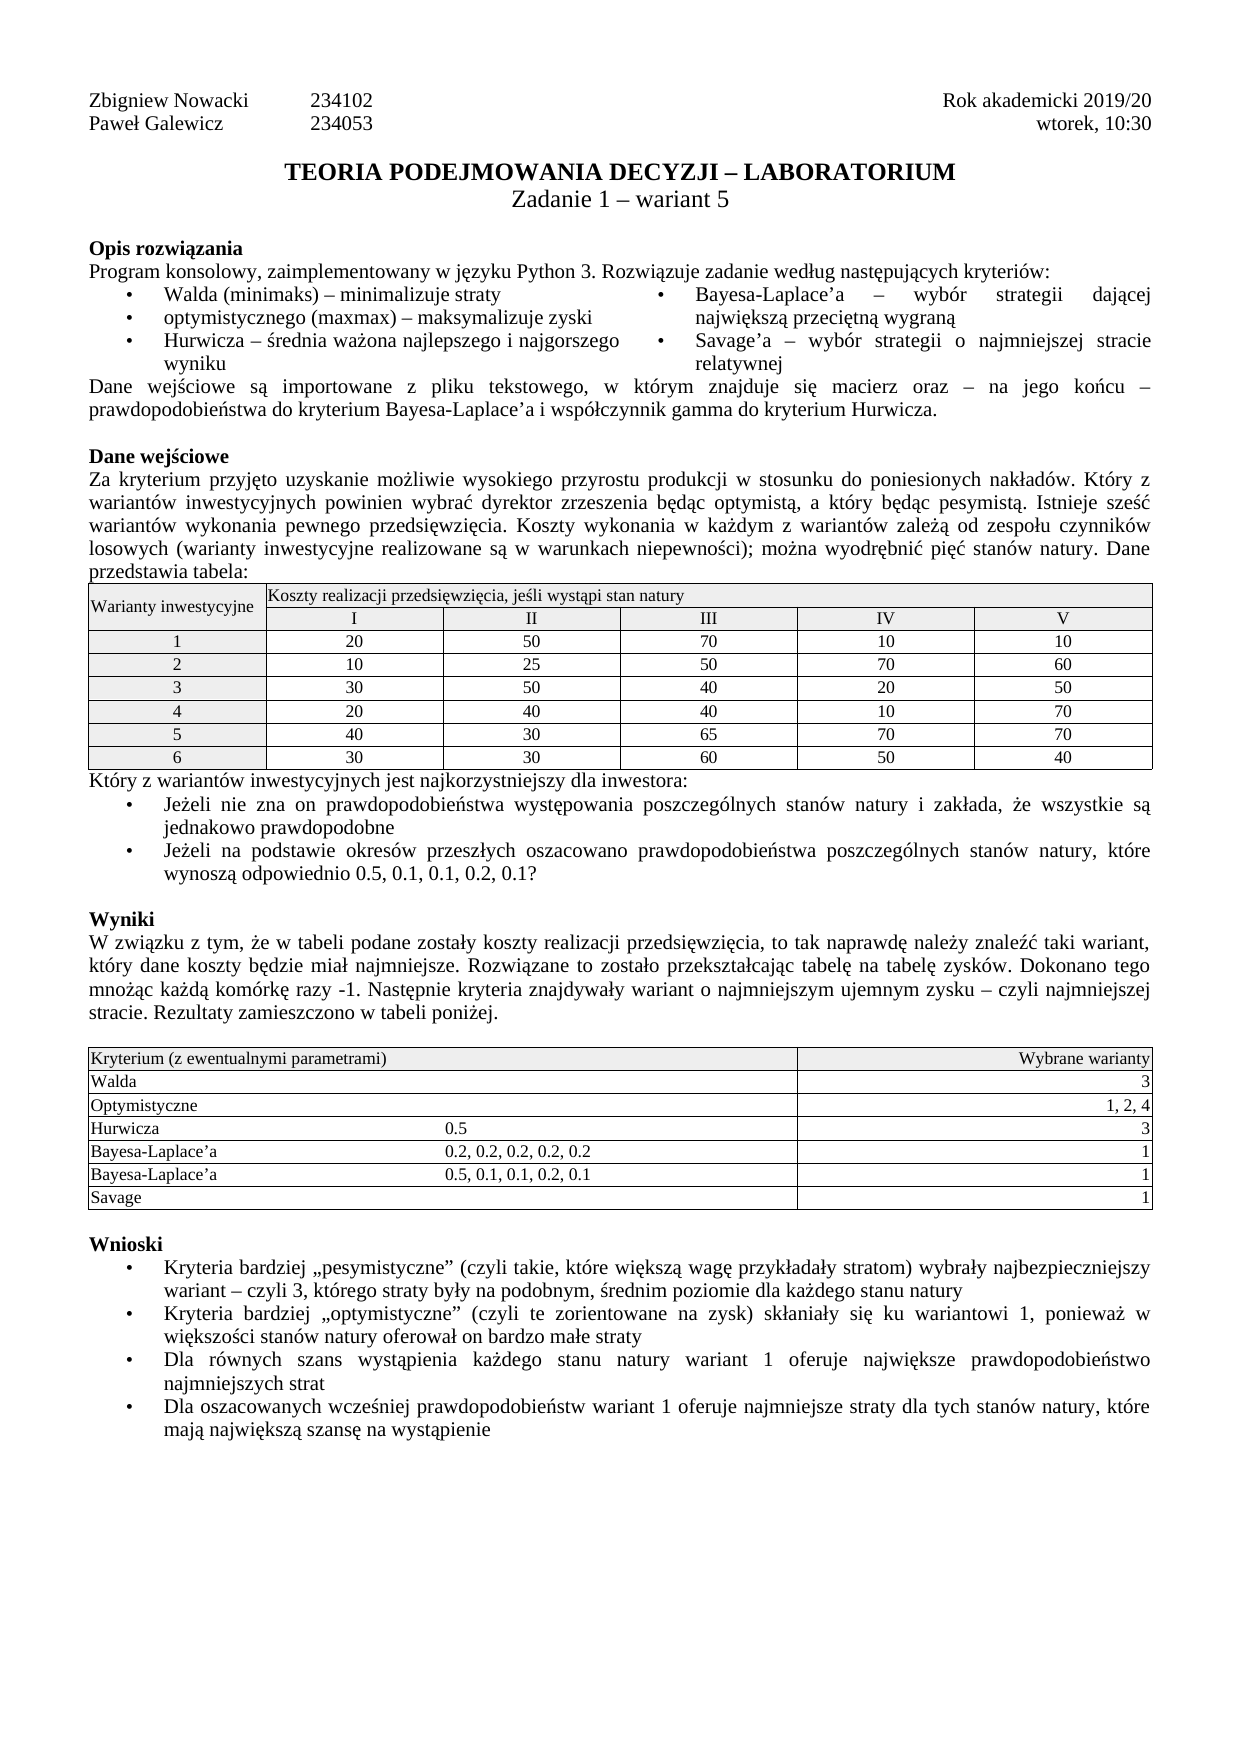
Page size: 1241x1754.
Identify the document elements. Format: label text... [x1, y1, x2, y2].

table_cell 20 [798, 677, 974, 699]
table_cell Optymistyczne [89, 1094, 797, 1116]
table_cell 20 [267, 631, 443, 653]
table_cell 30 [267, 747, 443, 769]
table_cell 20 [267, 701, 443, 723]
table_header Zbigniew Nowacki 234102 Paweł Galewicz 234053 [89, 89, 620, 135]
table_cell 3 [798, 1071, 1152, 1093]
table_cell 50 [621, 654, 797, 676]
text TEORIA PODEJMOWANIA DECYZJI – LABORATORIUM [88, 158, 1152, 186]
table_cell Bayesa-Laplace’a [89, 1164, 443, 1186]
table_cell II [444, 608, 620, 630]
table_cell I [267, 608, 443, 630]
table_cell Savage [89, 1187, 797, 1209]
table_cell V [975, 608, 1152, 630]
table_cell 3 [89, 677, 266, 699]
table_cell 1 [89, 631, 266, 653]
list Jeżeli na podstawie okresów przeszłych oszacowano prawdopodobieństwa poszczególnych stanów natury, które wynoszą odpowiednio 0.5, 0.1, 0.1, 0.2, 0.1? [126, 839, 1152, 885]
list Walda (minimaks) – minimalizuje straty [126, 283, 620, 306]
table_cell 65 [621, 724, 797, 746]
table_cell 0.5 [443, 1117, 797, 1140]
table_cell 70 [975, 724, 1152, 746]
table_cell 5 [89, 724, 266, 746]
list Kryteria bardziej „pesymistyczne” (czyli takie, które większą wagę przykładały stratom) wybrały najbezpieczniejszy wariant – czyli 3, którego straty były na podobnym, średnim poziomie dla każdego stanu natury [126, 1256, 1152, 1302]
text Dane wejściowe [88, 444, 1152, 468]
list Dla równych szans wystąpienia każdego stanu natury wariant 1 oferuje największe prawdopodobieństwo najmniejszych strat [126, 1348, 1152, 1394]
text Który z wariantów inwestycyjnych jest najkorzystniejszy dla inwestora: [88, 770, 1152, 792]
table_cell 1 [798, 1164, 1152, 1186]
table_cell 2 [89, 654, 266, 676]
table_cell 70 [798, 654, 974, 676]
text W związku z tym, że w tabeli podane zostały koszty realizacji przedsięwzięcia, to tak naprawdę należy znaleźć taki wariant, który dane koszty będzie miał najmniejsze. Rozwiązane to zostało przekształcając tabelę na tabelę zysków. Dokonano tego mnożąc każdą komórkę razy -1. Następnie kryteria znajdywały wariant o najmniejszym ujemnym zysku – czyli najmniejszej stracie. Rezultaty zamieszczono w tabeli poniżej. [88, 931, 1152, 1024]
table_header Warianty inwestycyjne [89, 584, 266, 630]
text Opis rozwiązania [88, 236, 1152, 259]
table_cell 25 [444, 654, 620, 676]
table_header Koszty realizacji przedsięwzięcia, jeśli wystąpi stan natury [267, 584, 1152, 607]
table_cell 1 [798, 1187, 1152, 1209]
table_cell 30 [444, 747, 620, 769]
list Hurwicza – średnia ważona najlepszego i najgorszego wyniku [126, 329, 620, 375]
table_cell 60 [621, 747, 797, 769]
table_cell 70 [621, 631, 797, 653]
text Wnioski [88, 1233, 1152, 1256]
table_header Kryterium (z ewentualnymi parametrami) [89, 1048, 797, 1070]
table_cell 70 [798, 724, 974, 746]
table_cell 40 [267, 724, 443, 746]
table_cell 3 [798, 1117, 1152, 1140]
table_cell Bayesa-Laplace’a [89, 1141, 443, 1163]
table_cell 50 [798, 747, 974, 769]
table_cell 30 [444, 724, 620, 746]
table_cell 40 [975, 747, 1152, 769]
table_cell 0.5, 0.1, 0.1, 0.2, 0.1 [443, 1164, 797, 1186]
table_header Wybrane warianty [798, 1048, 1152, 1070]
table_cell 10 [798, 701, 974, 723]
table_cell 4 [89, 701, 266, 723]
table_cell 6 [89, 747, 266, 769]
list optymistycznego (maxmax) – maksymalizuje zyski [126, 306, 620, 329]
table_cell 10 [975, 631, 1152, 653]
table_cell 0.2, 0.2, 0.2, 0.2, 0.2 [443, 1141, 797, 1163]
table_cell 50 [975, 677, 1152, 699]
table_cell 1, 2, 4 [798, 1094, 1152, 1116]
table_cell 40 [621, 701, 797, 723]
table_cell Walda [89, 1071, 797, 1093]
table_cell III [621, 608, 797, 630]
table_cell 1 [798, 1141, 1152, 1163]
table_cell Hurwicza [89, 1117, 443, 1140]
table_header Rok akademicki 2019/20 wtorek, 10:30 [620, 89, 1152, 135]
list Dla oszacowanych wcześniej prawdopodobieństw wariant 1 oferuje najmniejsze straty dla tych stanów natury, które mają największą szansę na wystąpienie [126, 1394, 1152, 1441]
table_cell 50 [444, 677, 620, 699]
text Program konsolowy, zaimplementowany w języku Python 3. Rozwiązuje zadanie według następujących kryteriów: [88, 259, 1152, 283]
table_cell 50 [444, 631, 620, 653]
list Kryteria bardziej „optymistyczne” (czyli te zorientowane na zysk) skłaniały się ku wariantowi 1, ponieważ w większości stanów natury oferował on bardzo małe straty [126, 1302, 1152, 1348]
table_cell 40 [444, 701, 620, 723]
table_cell IV [798, 608, 974, 630]
list Savage’a – wybór strategii o najmniejszej stracie relatywnej [658, 329, 1152, 375]
table_cell 40 [621, 677, 797, 699]
table_cell 60 [975, 654, 1152, 676]
text Wyniki [88, 908, 1152, 931]
table_cell 10 [798, 631, 974, 653]
table_cell 70 [975, 701, 1152, 723]
list Bayesa-Laplace’a – wybór strategii dającej największą przeciętną wygraną [658, 283, 1152, 329]
table_cell 10 [267, 654, 443, 676]
table_cell 30 [267, 677, 443, 699]
text Zadanie 1 – wariant 5 [88, 186, 1152, 213]
list Jeżeli nie zna on prawdopodobieństwa występowania poszczególnych stanów natury i zakłada, że wszystkie są jednakowo prawdopodobne [126, 792, 1152, 839]
text Za kryterium przyjęto uzyskanie możliwie wysokiego przyrostu produkcji w stosunku do poniesionych nakładów. Który z wariantów inwestycyjnych powinien wybrać dyrektor zrzeszenia będąc optymistą, a który będąc pesymistą. Istnieje sześć wariantów wykonania pewnego przedsięwzięcia. Koszty wykonania w każdym z wariantów zależą od zespołu czynników losowych (warianty inwestycyjne realizowane są w warunkach niepewności); można wyodrębnić pięć stanów natury. Dane przedstawia tabela: [88, 468, 1152, 583]
text Dane wejściowe są importowane z pliku tekstowego, w którym znajduje się macierz oraz – na jego końcu – prawdopodobieństwa do kryterium Bayesa-Laplace’a i współczynnik gamma do kryterium Hurwicza. [88, 375, 1152, 421]
